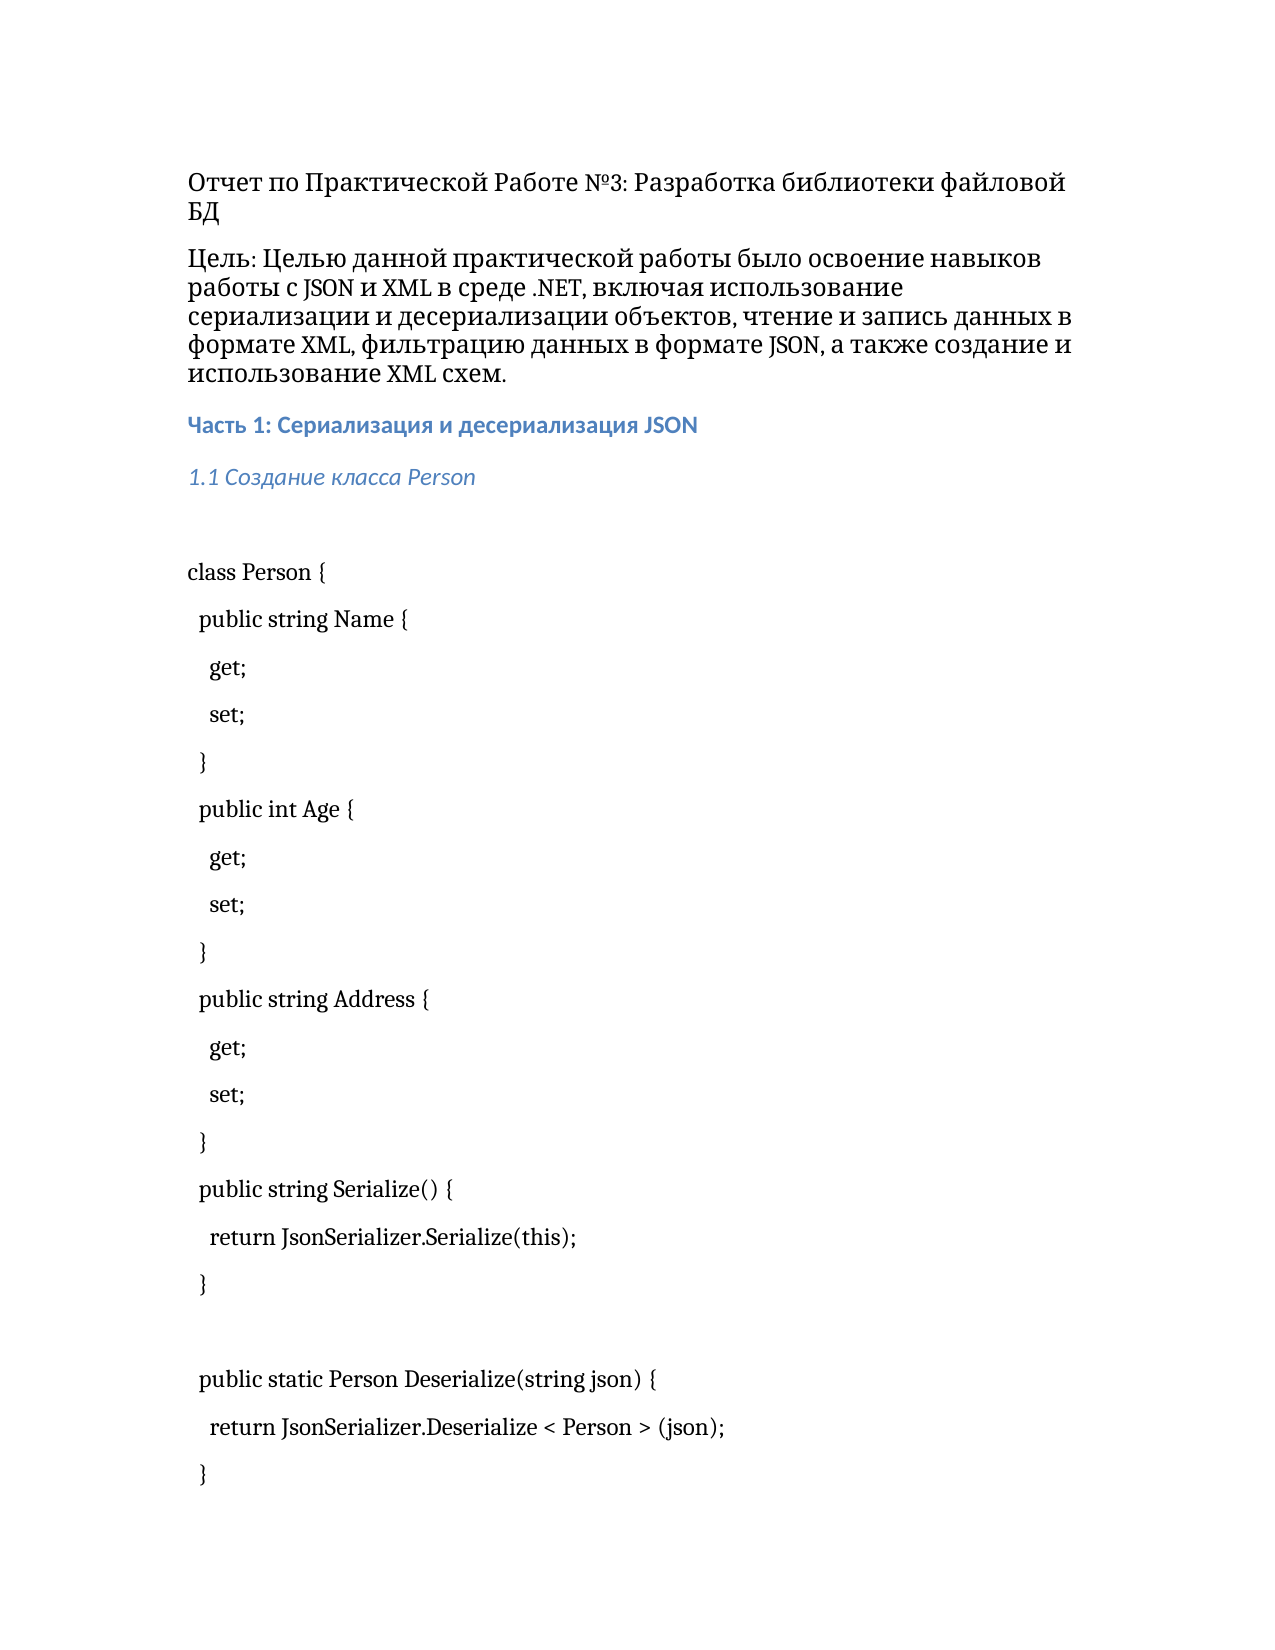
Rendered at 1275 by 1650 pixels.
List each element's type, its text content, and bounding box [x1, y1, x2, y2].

text } [187, 1460, 1087, 1489]
text } [187, 748, 1087, 776]
text get; [187, 843, 1087, 871]
text public string Address { [187, 985, 1087, 1014]
text set; [187, 890, 1087, 919]
text get; [187, 1033, 1087, 1061]
text Цель: Целью данной практической работы было освоение навыков работы с JSON и XML в среде .NET, включая использование сериализации и десериализации объектов, чтение и запись данных в формате XML, фильтрацию данных в формате JSON, а также создание и использование XML схем. [187, 245, 1087, 389]
text public int Age { [187, 795, 1087, 824]
text return JsonSerializer.Deserialize < Person > (json); [187, 1413, 1087, 1441]
text } [187, 938, 1087, 966]
text public string Name { [187, 605, 1087, 634]
text set; [187, 700, 1087, 729]
text public string Serialize() { [187, 1175, 1087, 1204]
text return JsonSerializer.Serialize(this); [187, 1223, 1087, 1251]
subtitle 1.1 Создание класса Person [187, 461, 1087, 491]
text set; [187, 1080, 1087, 1109]
text class Person { [187, 558, 1087, 586]
text } [187, 1270, 1087, 1299]
text public static Person Deserialize(string json) { [187, 1365, 1087, 1394]
text get; [187, 653, 1087, 681]
text } [187, 1128, 1087, 1156]
subtitle Часть 1: Сериализация и десериализация JSON [187, 409, 1087, 440]
text Отчет по Практической Работе №3: Разработка библиотеки файловой БД [187, 169, 1087, 226]
